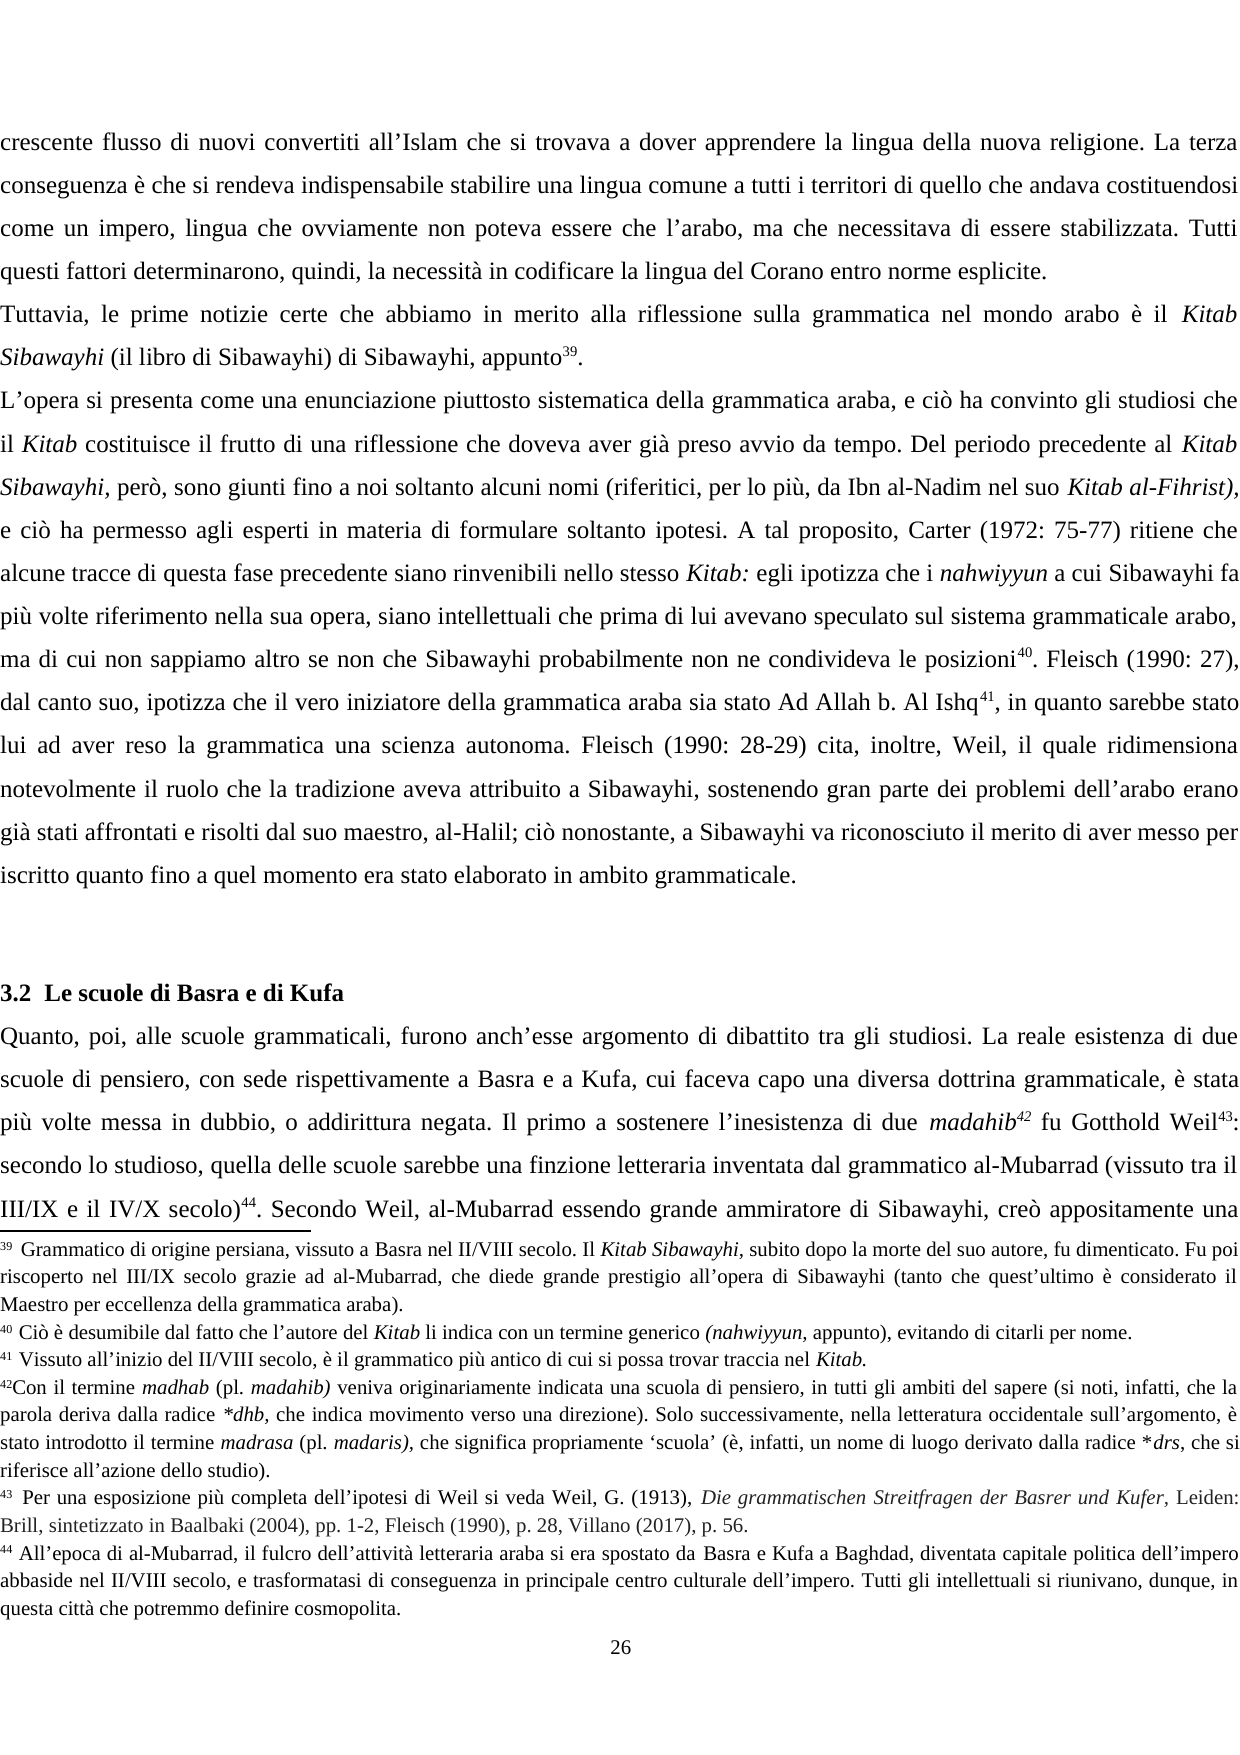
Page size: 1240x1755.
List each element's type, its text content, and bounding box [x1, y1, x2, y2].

text crescente flusso di nuovi convertiti all’Islam che si trovava a dover apprendere la lingua della nuova religione. La terza conseguenza è che si rendeva indispensabile stabilire una lingua comune a tutti i territori di quello che andava costituendosi come un impero, lingua che ovviamente non poteva essere che l’arabo, ma che necessitava di essere stabilizzata. Tutti questi fattori determinarono, quindi, la necessità in codificare la lingua del Corano entro norme esplicite. [0, 127, 1239, 285]
text Grammatico di origine persiana, vissuto a Basra nel II/VIII secolo. Il Kitab Sibawayhi, subito dopo la morte del suo autore, fu dimenticato. Fu poi riscoperto nel III/IX secolo grazie ad al-Mubarrad, che diede grande prestigio all’opera di Sibawayhi (tanto che quest’ultimo è considerato il Maestro per eccellenza della grammatica araba). [0, 1237, 1239, 1316]
text Quanto, poi, alle scuole grammaticali, furono anch’esse argomento di dibattito tra gli studiosi. La reale esistenza di due scuole di pensiero, con sede rispettivamente a Basra e a Kufa, cui faceva capo una diversa dottrina grammaticale, è stata più volte messa in dubbio, o addirittura negata. Il primo a sostenere l’inesistenza di due madahib fu Gotthold Weil: secondo lo studioso, quella delle scuole sarebbe una finzione letteraria inventata dal grammatico al-Mubarrad (vissuto tra il III/IX e il IV/X secolo). Secondo Weil, al-Mubarrad essendo grande ammiratore di Sibawayhi, creò appositamente una [0, 1021, 1239, 1222]
text Tuttavia, le prime notizie certe che abbiamo in merito alla riflessione sulla grammatica nel mondo arabo è il Kitab Sibawayhi (il libro di Sibawayhi) di Sibawayhi, appunto. [0, 299, 1239, 371]
text L’opera si presenta come una enunciazione piuttosto sistematica della grammatica araba, e ciò ha convinto gli studiosi che il Kitab costituisce il frutto di una riflessione che doveva aver già preso avvio da tempo. Del periodo precedente al Kitab Sibawayhi, però, sono giunti fino a noi soltanto alcuni nomi (riferitici, per lo più, da Ibn al-Nadim nel suo Kitab al-Fihrist), e ciò ha permesso agli esperti in materia di formulare soltanto ipotesi. A tal proposito, Carter (1972: 75-77) ritiene che alcune tracce di questa fase precedente siano rinvenibili nello stesso Kitab: egli ipotizza che i nahwiyyun a cui Sibawayhi fa più volte riferimento nella sua opera, siano intellettuali che prima di lui avevano speculato sul sistema grammaticale arabo, ma di cui non sappiamo altro se non che Sibawayhi probabilmente non ne condivideva le posizioni. Fleisch (1990: 27), dal canto suo, ipotizza che il vero iniziatore della grammatica araba sia stato Ad Allah b. Al Ishq, in quanto sarebbe stato lui ad aver reso la grammatica una scienza autonoma. Fleisch (1990: 28-29) cita, inoltre, Weil, il quale ridimensiona notevolmente il ruolo che la tradizione aveva attribuito a Sibawayhi, sostenendo gran parte dei problemi dell’arabo erano già stati affrontati e risolti dal suo maestro, al-Halil; ciò nonostante, a Sibawayhi va riconosciuto il merito di aver messo per iscritto quanto fino a quel momento era stato elaborato in ambito grammaticale. [0, 386, 1239, 889]
text Per una esposizione più completa dell’ipotesi di Weil si veda Weil, G. (1913), Die grammatischen Streitfragen der Basrer und Kufer, Leiden: Brill, sintetizzato in Baalbaki (2004), pp. 1-2, Fleisch (1990), p. 28, Villano (2017), p. 56. [0, 1485, 1239, 1537]
text All’epoca di al-Mubarrad, il fulcro dell’attività letteraria araba si era spostato da Basra e Kufa a Baghdad, diventata capitale politica dell’impero abbaside nel II/VIII secolo, e trasformatasi di conseguenza in principale centro culturale dell’impero. Tutti gli intellettuali si riunivano, dunque, in questa città che potremmo definire cosmopolita. [0, 1540, 1239, 1620]
subtitle 3.2 Le scuole di Basra e di Kufa [0, 978, 1239, 1007]
text Ciò è desumibile dal fatto che l’autore del Kitab li indica con un termine generico (nahwiyyun, appunto), evitando di citarli per nome. [0, 1319, 1239, 1344]
text Con il termine madhab (pl. madahib) veniva originariamente indicata una scuola di pensiero, in tutti gli ambiti del sapere (si noti, infatti, che la parola deriva dalla radice *dhb, che indica movimento verso una direzione). Solo successivamente, nella letteratura occidentale sull’argomento, è stato introdotto il termine madrasa (pl. madaris), che significa propriamente ‘scuola’ (è, infatti, un nome di luogo derivato dalla radice *drs, che si riferisce all’azione dello studio). [0, 1375, 1239, 1482]
text Vissuto all’inizio del II/VIII secolo, è il grammatico più antico di cui si possa trovar traccia nel Kitab. [0, 1347, 1239, 1371]
